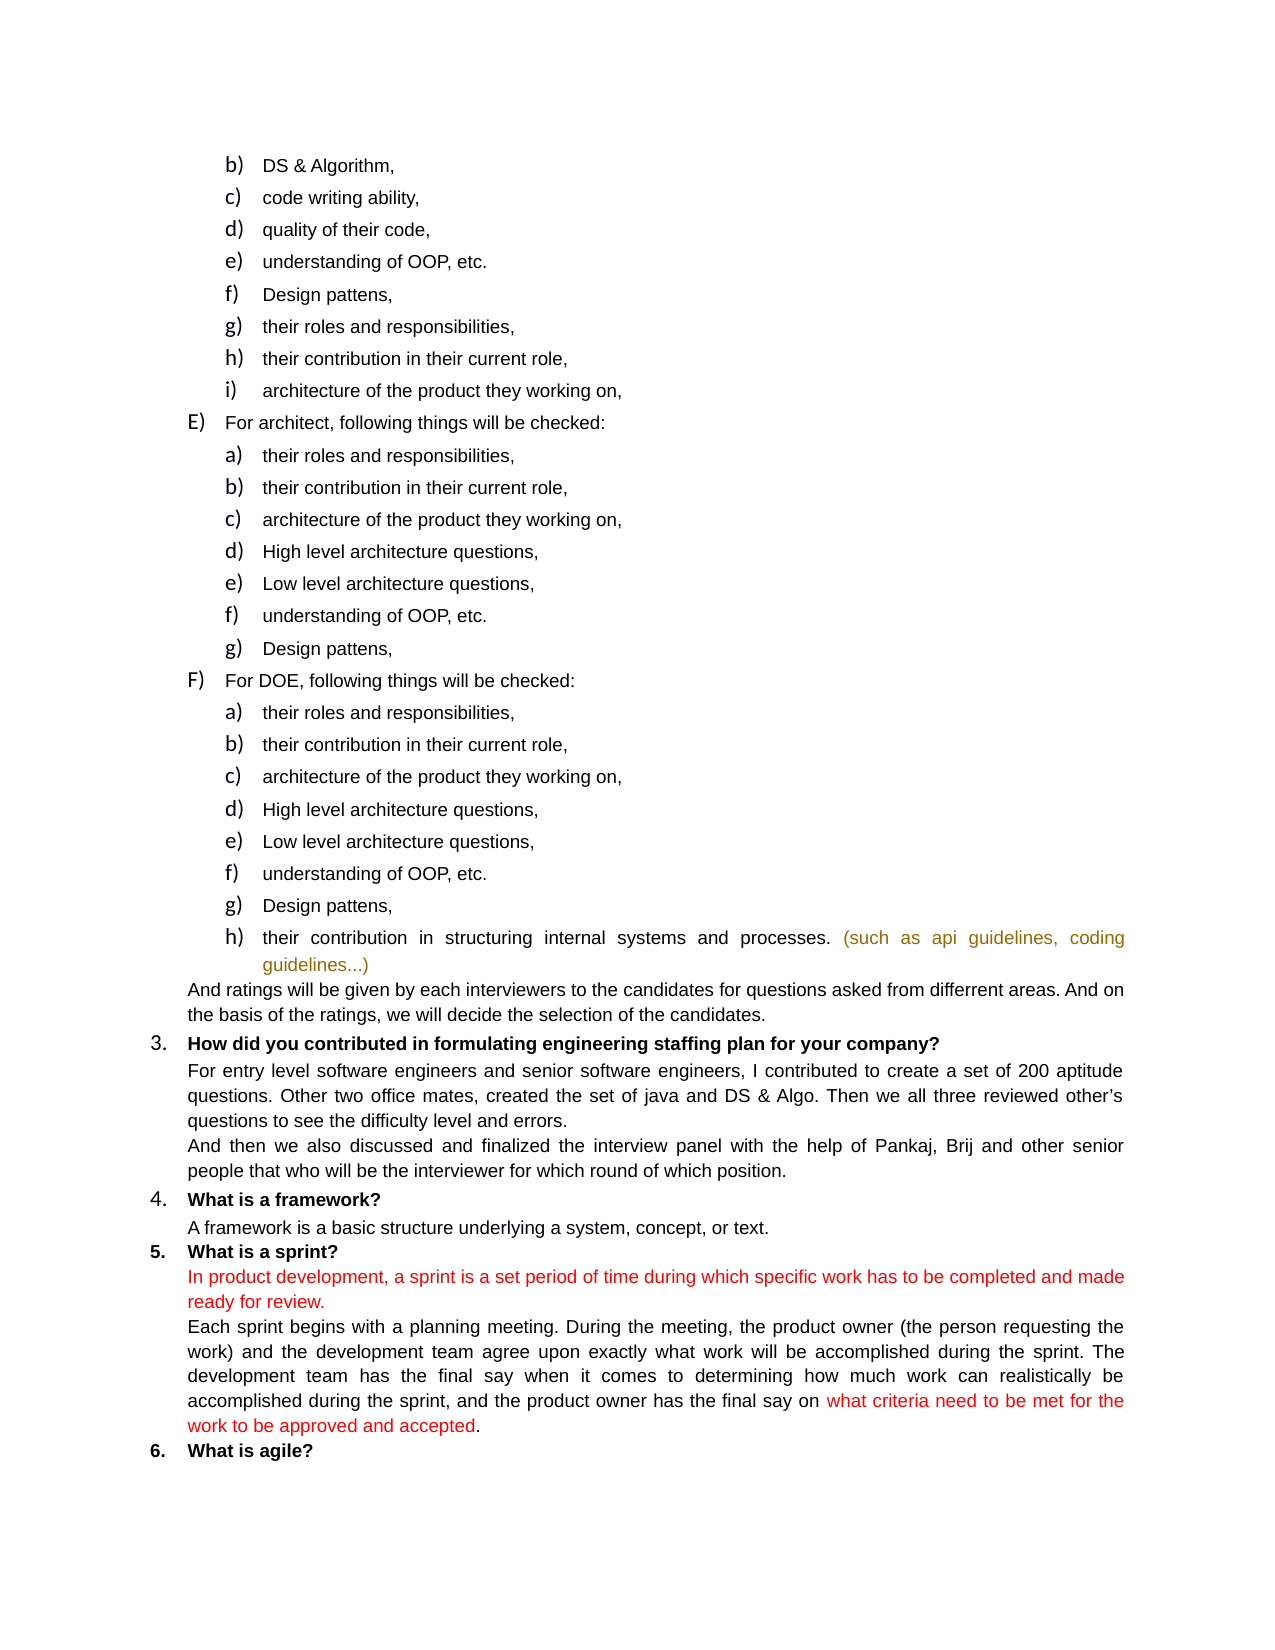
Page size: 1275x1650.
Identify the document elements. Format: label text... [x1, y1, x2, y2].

list their contribution in structuring internal systems and processes. (such as api guidelines, coding guidelines...) [225, 922, 1125, 975]
list understanding of OOP, etc. [225, 858, 1125, 886]
list code writing ability, [225, 182, 1125, 210]
list quality of their code, [225, 214, 1125, 242]
list Each sprint begins with a planning meeting. During the meeting, the product owner (the person requesting the work) and the development team agree upon exactly what work will be accomplished during the sprint. The development team has the final say when it comes to determining how much work can realistically be accomplished during the sprint, and the product owner has the final say on what criteria need to be met for the work to be approved and accepted. [150, 1316, 1125, 1436]
list Low level architecture questions, [225, 826, 1125, 854]
list For DOE, following things will be checked: [187, 665, 1125, 693]
list understanding of OOP, etc. [225, 247, 1125, 274]
list In product development, a sprint is a set period of time during which specific work has to be completed and made ready for review. [150, 1266, 1125, 1312]
list For architect, following things will be checked: [187, 407, 1125, 436]
list What is a sprint? [150, 1241, 1125, 1263]
list A framework is a basic structure underlying a system, concept, or text. [150, 1216, 1125, 1238]
list their contribution in their current role, [225, 729, 1125, 757]
list Design pattens, [225, 890, 1125, 918]
list And then we also discussed and finalized the interview panel with the help of Pankaj, Brij and other senior people that who will be the interviewer for which round of which position. [150, 1135, 1125, 1181]
list their roles and responsibilities, [225, 311, 1125, 339]
list their roles and responsibilities, [225, 440, 1125, 468]
list For entry level software engineers and senior software engineers, I contributed to create a set of 200 aptitude questions. Other two office mates, created the set of java and DS & Algo. Then we all three reviewed other’s questions to see the difficulty level and errors. [150, 1060, 1125, 1131]
list And ratings will be given by each interviewers to the candidates for questions asked from differrent areas. And on the basis of the ratings, we will decide the selection of the candidates. [150, 978, 1125, 1025]
list Design pattens, [225, 633, 1125, 661]
list Low level architecture questions, [225, 568, 1125, 596]
list What is agile? [150, 1439, 1125, 1461]
list What is a framework? [150, 1184, 1125, 1212]
list understanding of OOP, etc. [225, 601, 1125, 629]
list DS & Algorithm, [225, 150, 1125, 178]
list their contribution in their current role, [225, 343, 1125, 371]
list architecture of the product they working on, [225, 375, 1125, 403]
list architecture of the product they working on, [225, 762, 1125, 789]
list High level architecture questions, [225, 536, 1125, 564]
list How did you contributed in formulating engineering staffing plan for your company? [150, 1028, 1125, 1056]
list their roles and responsibilities, [225, 697, 1125, 725]
list architecture of the product they working on, [225, 504, 1125, 532]
list their contribution in their current role, [225, 472, 1125, 500]
list Design pattens, [225, 279, 1125, 307]
list High level architecture questions, [225, 794, 1125, 822]
